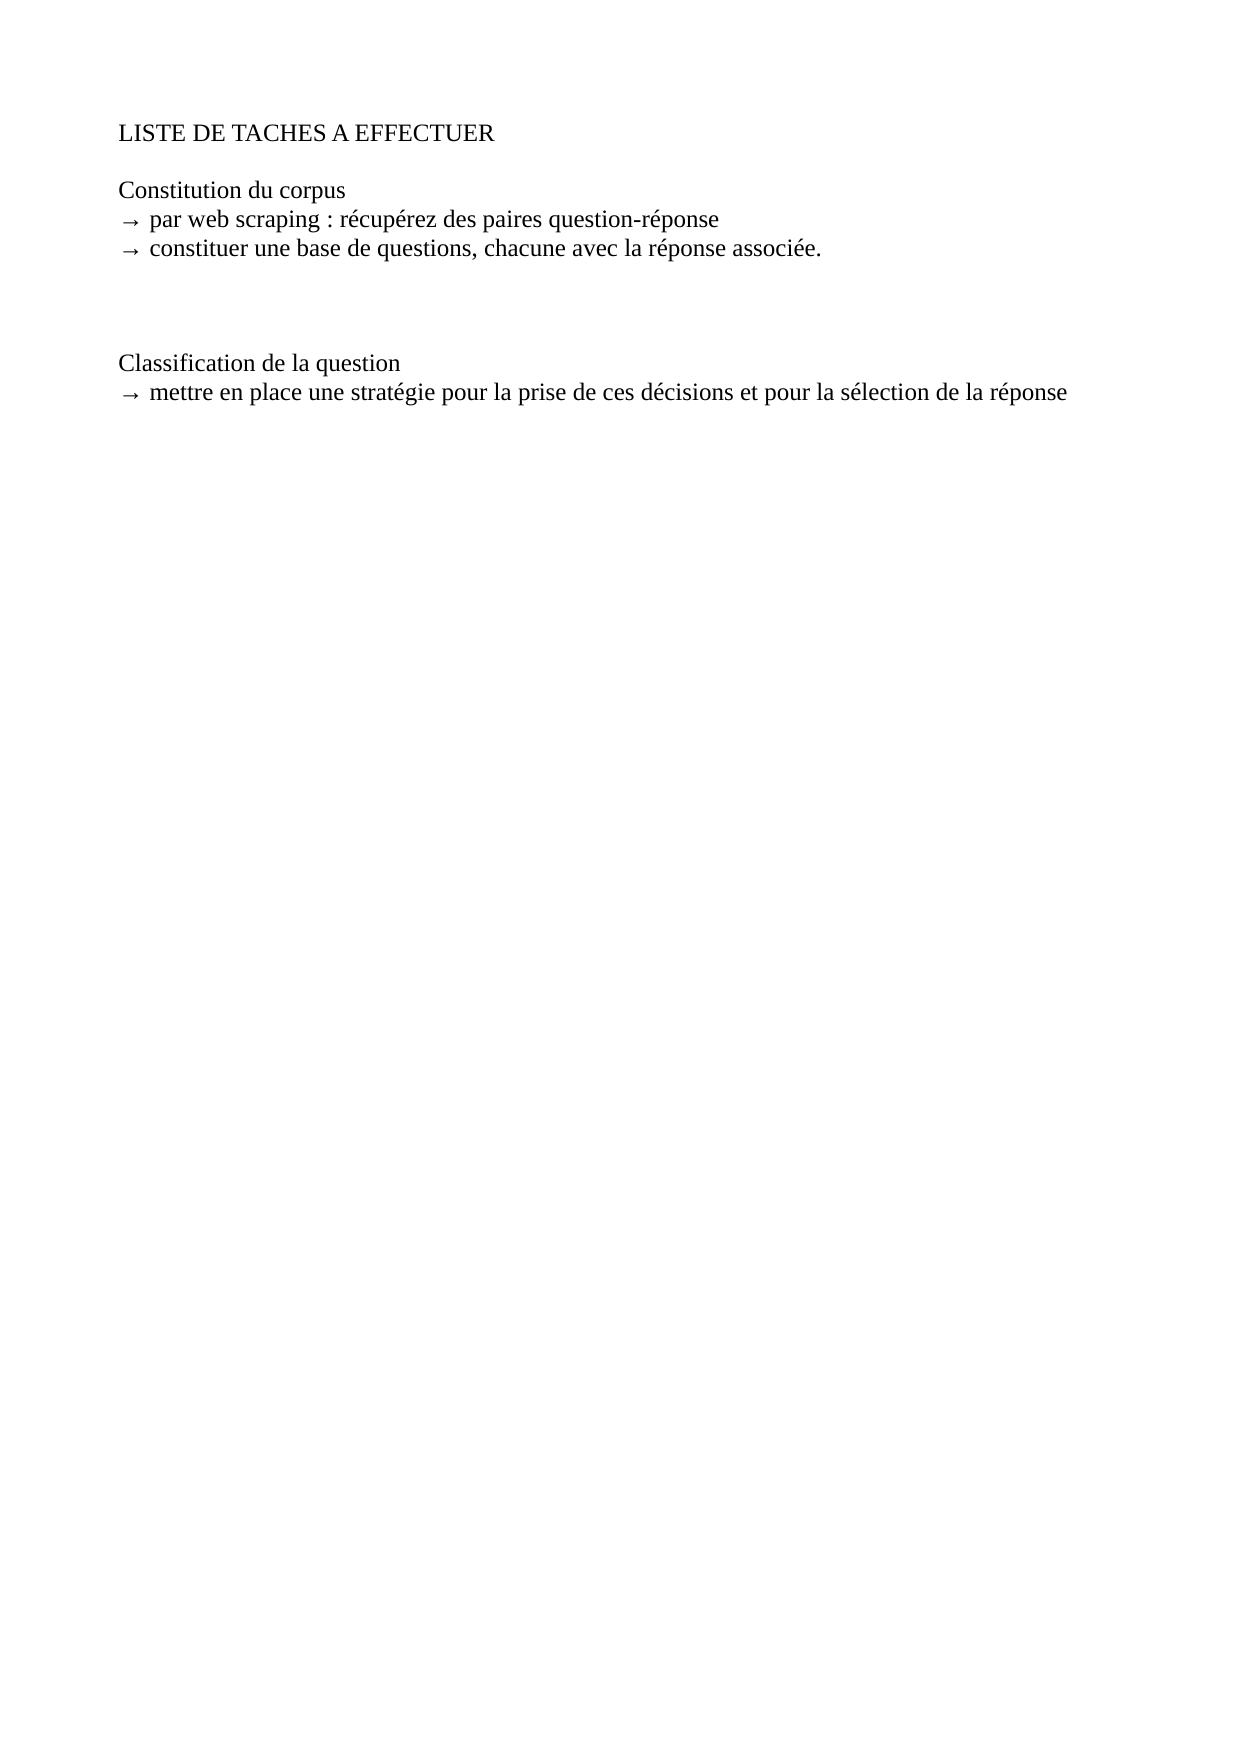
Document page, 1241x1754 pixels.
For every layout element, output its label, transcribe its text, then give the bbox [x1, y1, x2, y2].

text Constitution du corpus [118, 176, 1122, 204]
text → mettre en place une stratégie pour la prise de ces décisions et pour la sélection de la réponse [118, 377, 1122, 406]
text → constituer une base de questions, chacune avec la réponse associée. [118, 233, 1122, 262]
text → par web scraping : récupérez des paires question-réponse [118, 204, 1122, 233]
text Classification de la question [118, 348, 1122, 377]
text LISTE DE TACHES A EFFECTUER [118, 118, 1122, 147]
